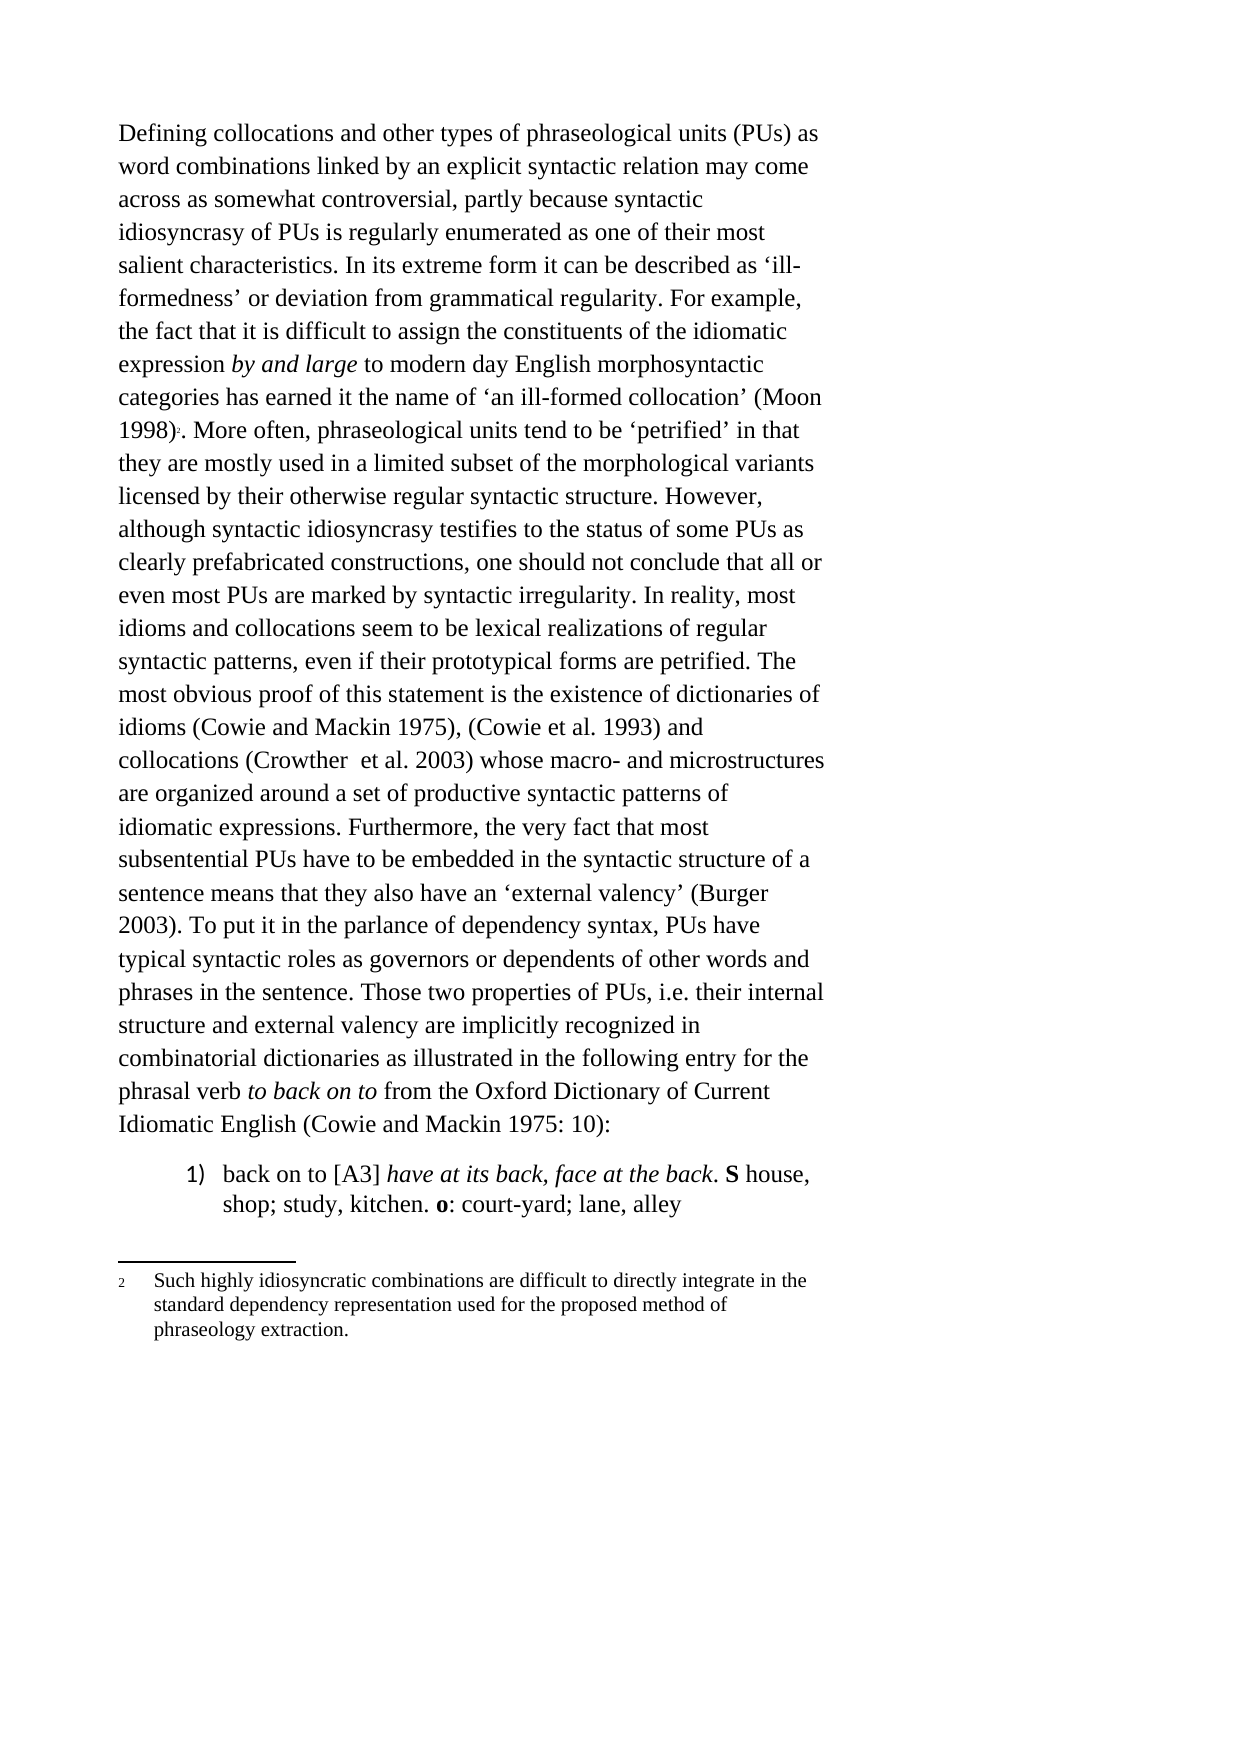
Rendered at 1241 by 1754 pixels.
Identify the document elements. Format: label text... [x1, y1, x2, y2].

text Such highly idiosyncratic combinations are difficult to directly integrate in the standard dependency representation used for the proposed method of phraseology extraction. [118, 1268, 827, 1341]
list back on to [A3] have at its back, face at the back. S house, shop; study, kitchen. o: court-yard; lane, alley [185, 1158, 827, 1218]
text Defining collocations and other types of phraseological units (PUs) as word combinations linked by an explicit syntactic relation may come across as somewhat controversial, partly because syntactic idiosyncrasy of PUs is regularly enumerated as one of their most salient characteristics. In its extreme form it can be described as ‘ill-formedness’ or deviation from grammatical regularity. For example, the fact that it is difficult to assign the constituents of the idiomatic expression by and large to modern day English morphosyntactic categories has earned it the name of ‘an ill-formed collocation’ (Moon 1998). More often, phraseological units tend to be ‘petrified’ in that they are mostly used in a limited subset of the morphological variants licensed by their otherwise regular syntactic structure. However, although syntactic idiosyncrasy testifies to the status of some PUs as clearly prefabricated constructions, one should not conclude that all or even most PUs are marked by syntactic irregularity. In reality, most idioms and collocations seem to be lexical realizations of regular syntactic patterns, even if their prototypical forms are petrified. The most obvious proof of this statement is the existence of dictionaries of idioms (Cowie and Mackin 1975), (Cowie et al. 1993) and collocations (Crowther et al. 2003) whose macro- and microstructures are organized around a set of productive syntactic patterns of idiomatic expressions. Furthermore, the very fact that most subsentential PUs have to be embedded in the syntactic structure of a sentence means that they also have an ‘external valency’ (Burger 2003). To put it in the parlance of dependency syntax, PUs have typical syntactic roles as governors or dependents of other words and phrases in the sentence. Those two properties of PUs, i.e. their internal structure and external valency are implicitly recognized in combinatorial dictionaries as illustrated in the following entry for the phrasal verb to back on to from the Oxford Dictionary of Current Idiomatic English (Cowie and Mackin 1975: 10): [118, 118, 827, 1137]
